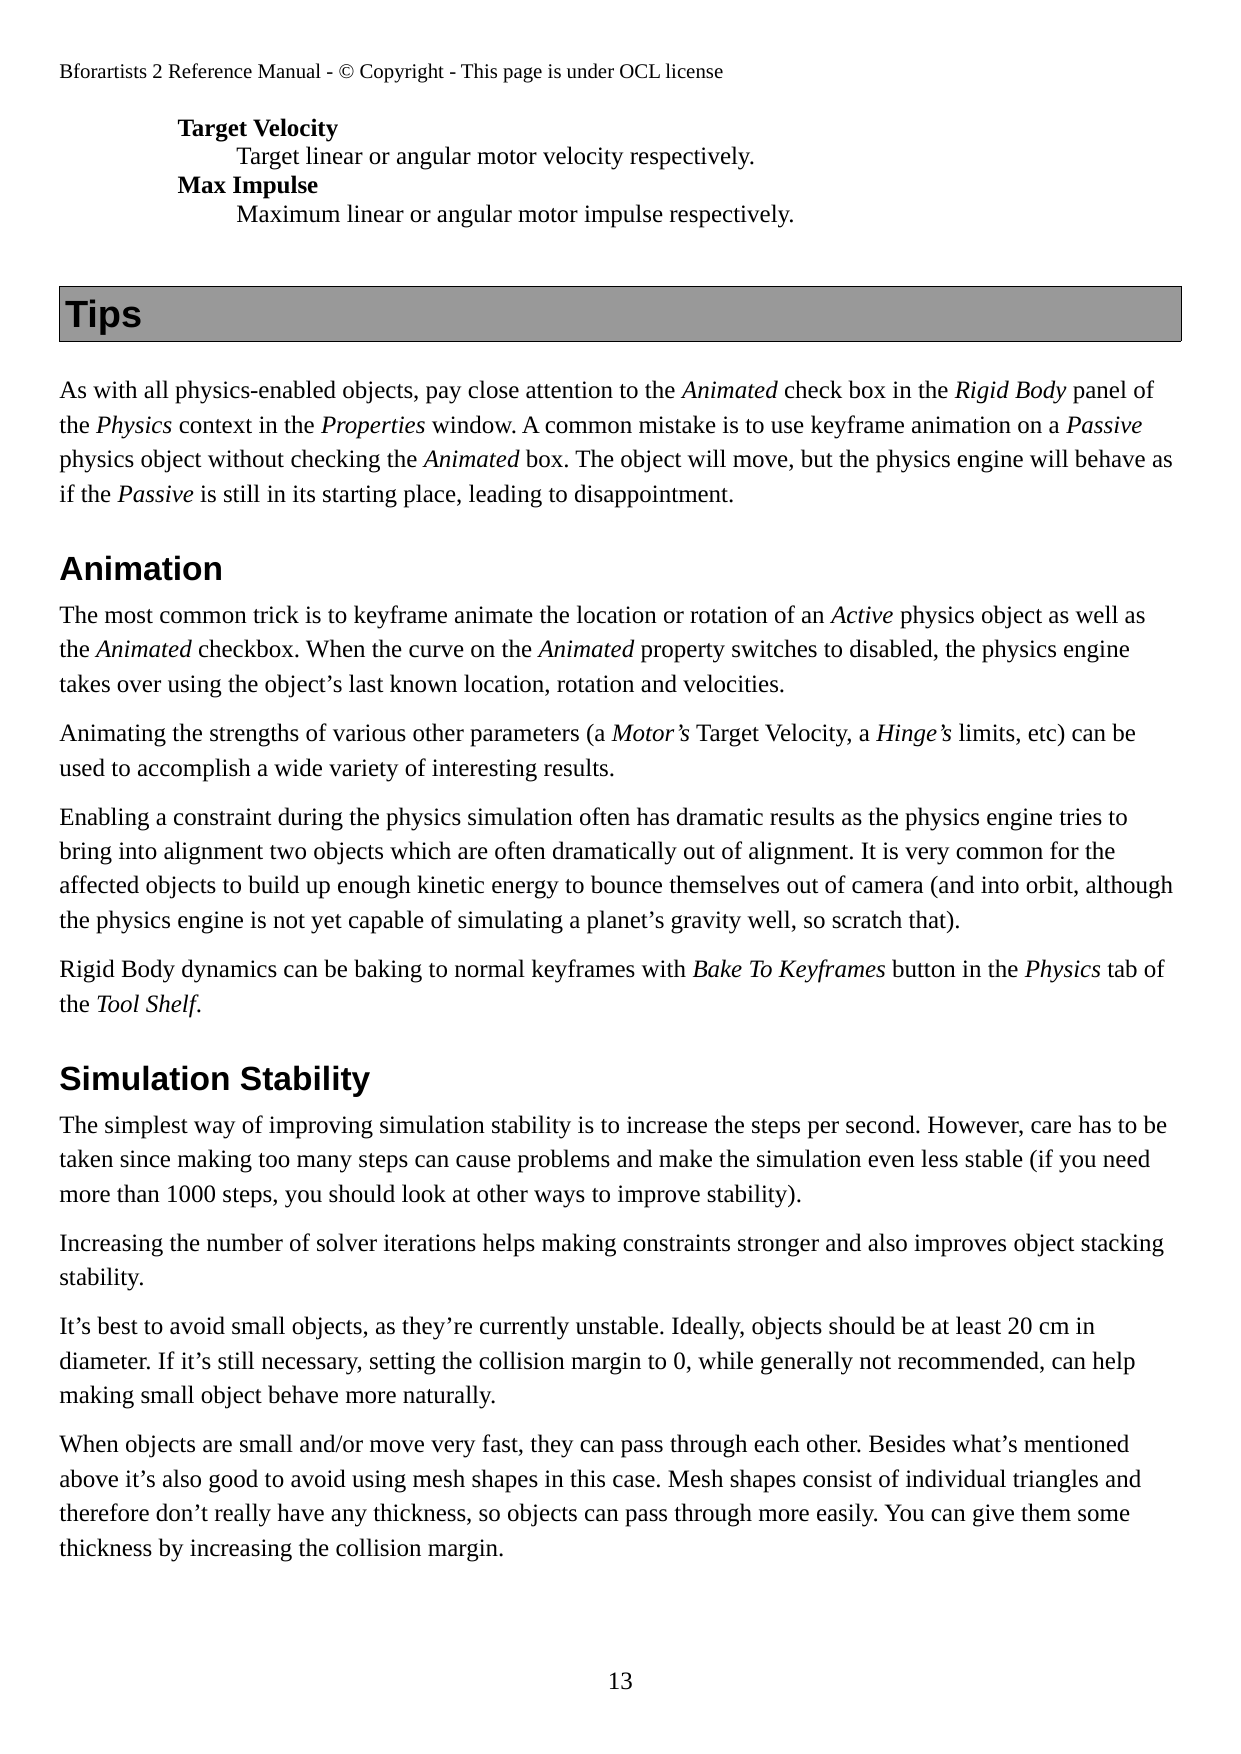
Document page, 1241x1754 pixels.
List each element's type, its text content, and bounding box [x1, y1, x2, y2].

subtitle Simulation Stability [59, 1058, 1181, 1097]
text Enabling a constraint during the physics simulation often has dramatic results as the physics engine tries to bring into alignment two objects which are often dramatically out of alignment. It is very common for the affected objects to build up enough kinetic energy to bounce themselves out of camera (and into orbit, although the physics engine is not yet capable of simulating a planet’s gravity well, so scratch that). [59, 802, 1181, 934]
text Animating the strengths of various other parameters (a Motor’s Target Velocity, a Hinge’s limits, etc) can be used to accomplish a wide variety of interesting results. [59, 718, 1181, 781]
list Target linear or angular motor velocity respectively. [236, 141, 1181, 170]
text It’s best to avoid small objects, as they’re currently unstable. Ideally, objects should be at least 20 cm in diameter. If it’s still necessary, setting the collision margin to 0, while generally not recommended, can help making small object behave more naturally. [59, 1311, 1181, 1409]
text As with all physics-enabled objects, pay close attention to the Animated check box in the Rigid Body panel of the Physics context in the Properties window. A common mistake is to use keyframe animation on a Passive physics object without checking the Animated box. The object will move, but the physics engine will behave as if the Passive is still in its starting place, leading to disappointment. [59, 376, 1181, 508]
text Increasing the number of solver iterations helps making constraints stronger and also improves object stacking stability. [59, 1228, 1181, 1291]
table_header Tips [60, 287, 1181, 341]
subtitle Max Impulse [177, 170, 1181, 199]
text The most common trick is to keyframe animate the location or rotation of an Active physics object as well as the Animated checkbox. When the curve on the Animated property switches to disabled, the physics engine takes over using the object’s last known location, rotation and velocities. [59, 600, 1181, 698]
text Rigid Body dynamics can be baking to normal keyframes with Bake To Keyframes button in the Physics tab of the Tool Shelf. [59, 954, 1181, 1017]
list Maximum linear or angular motor impulse respectively. [236, 199, 1181, 228]
subtitle Animation [59, 549, 1181, 588]
subtitle Target Velocity [177, 113, 1181, 141]
text When objects are small and/or move very fast, they can pass through each other. Besides what’s mentioned above it’s also good to avoid using mesh shapes in this case. Mesh shapes consist of individual triangles and therefore don’t really have any thickness, so objects can pass through more easily. You can give them some thickness by increasing the collision margin. [59, 1429, 1181, 1561]
text The simplest way of improving simulation stability is to increase the steps per second. However, care has to be taken since making too many steps can cause problems and make the simulation even less stable (if you need more than 1000 steps, you should look at other ways to improve stability). [59, 1110, 1181, 1207]
